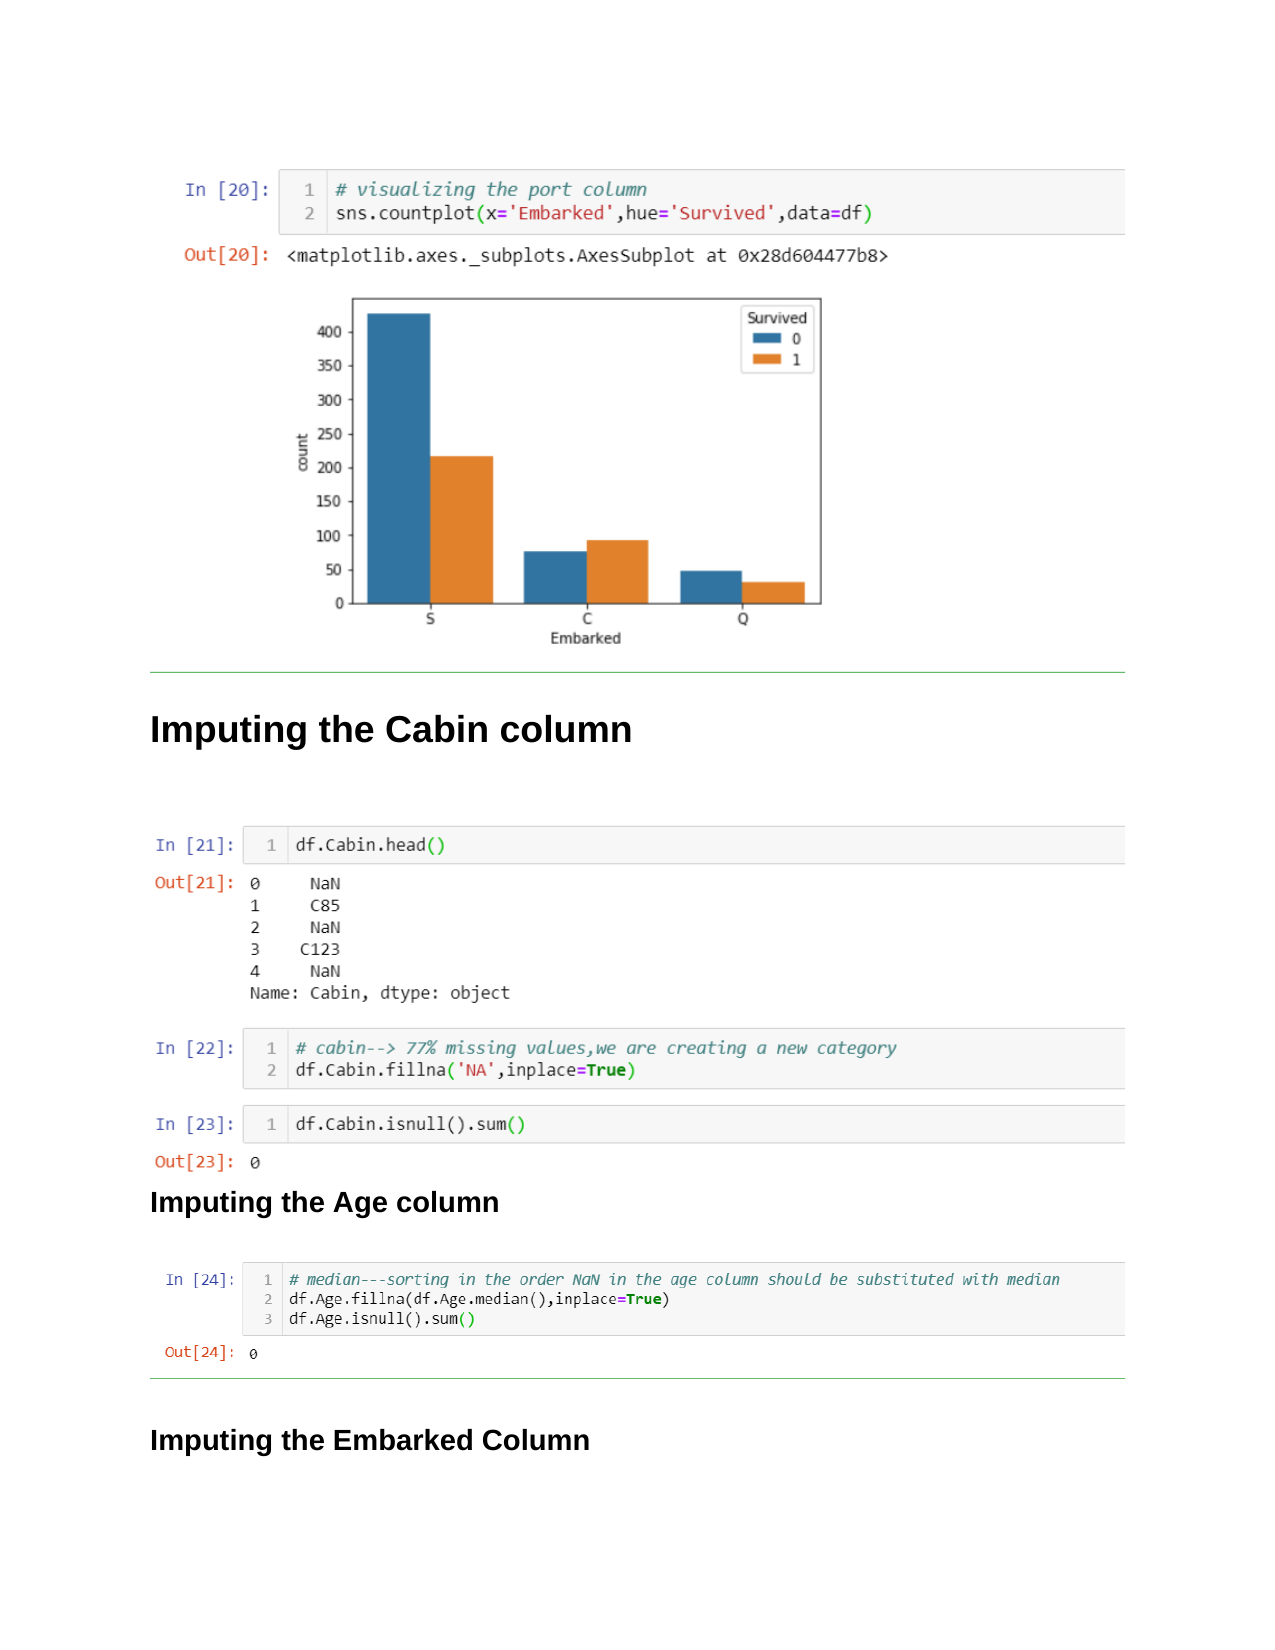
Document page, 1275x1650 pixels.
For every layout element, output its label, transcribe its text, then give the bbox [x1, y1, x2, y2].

picture [150, 1262, 1125, 1381]
text Imputing the Cabin column [150, 707, 1125, 750]
picture [150, 150, 1125, 673]
picture [150, 806, 1125, 1182]
text Imputing the Embarked Column [150, 1423, 1125, 1457]
text Imputing the Age column [150, 1185, 1125, 1218]
